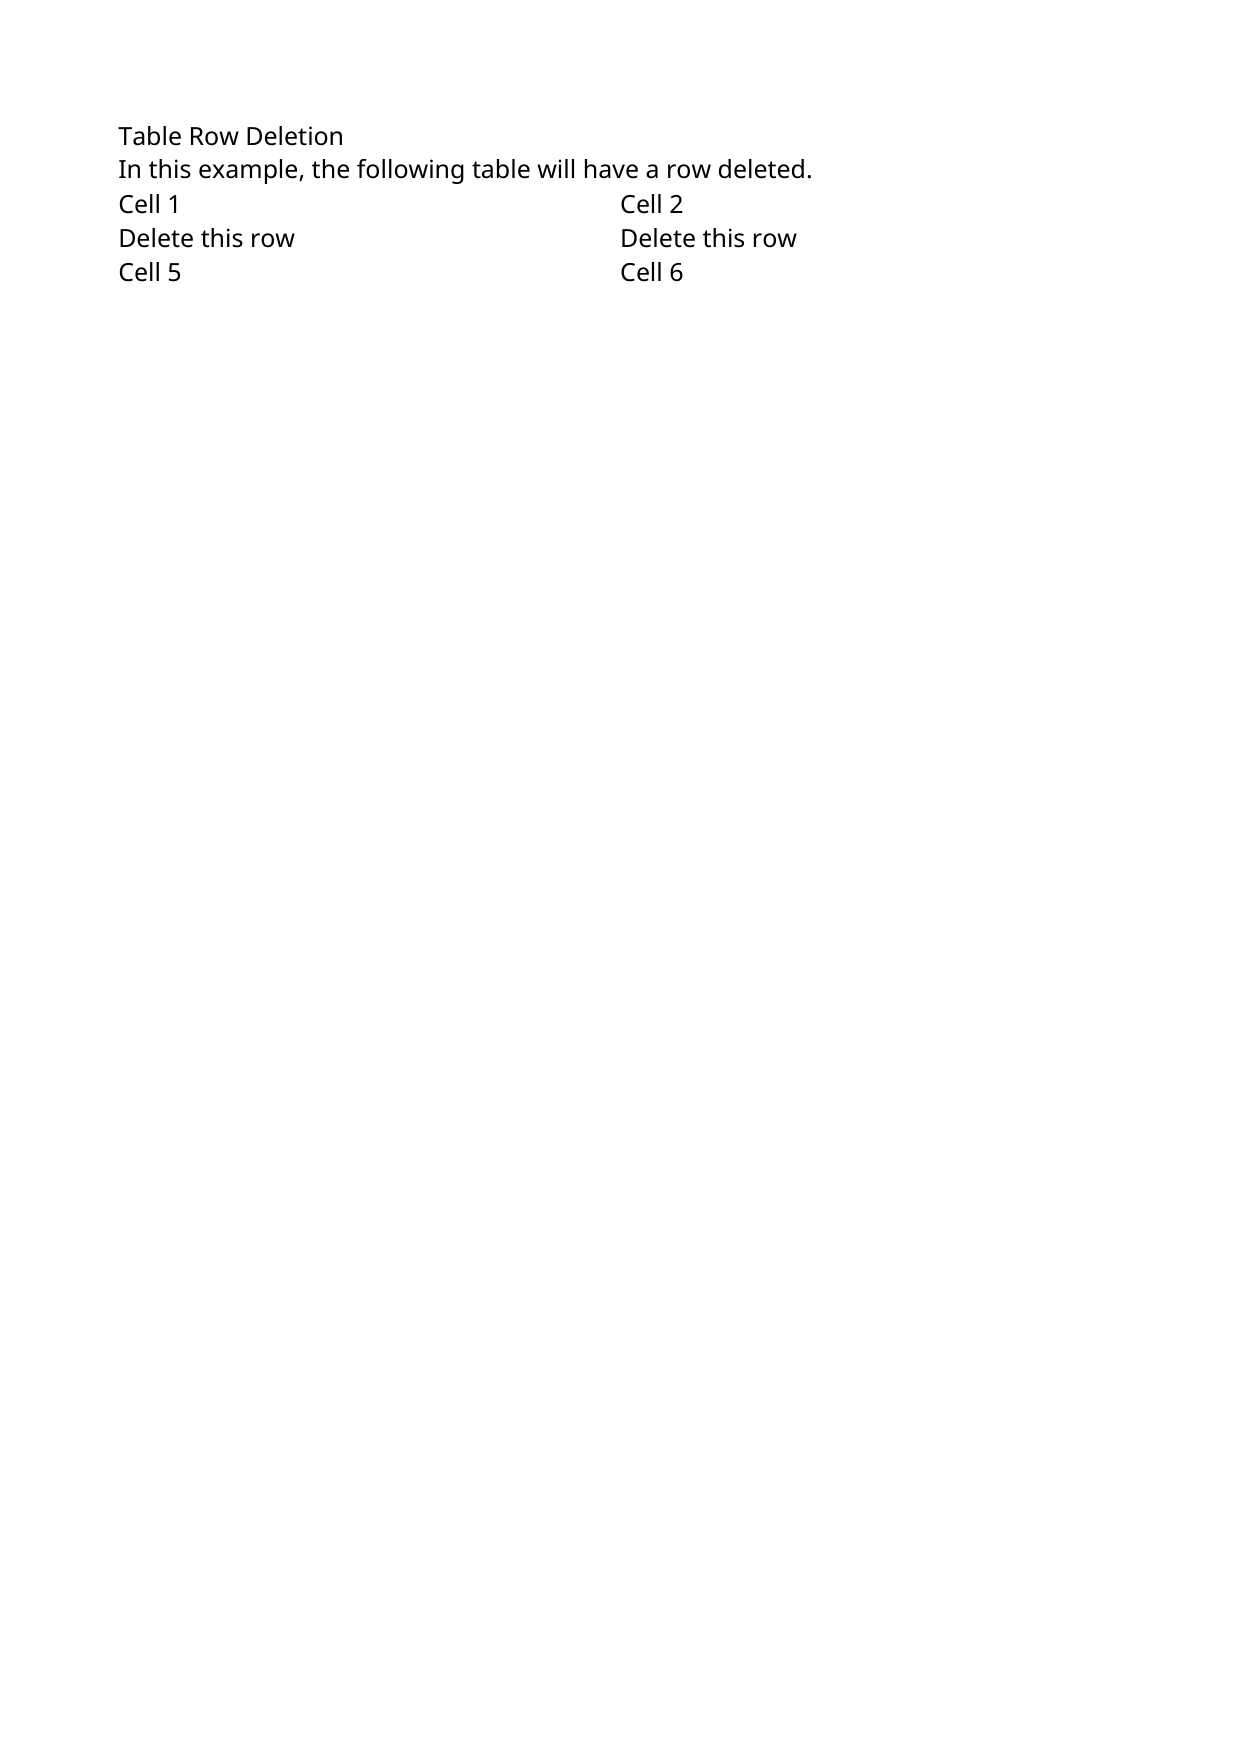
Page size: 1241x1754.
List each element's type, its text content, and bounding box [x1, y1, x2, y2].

table_header Cell 2 [620, 186, 1122, 220]
table_cell Cell 5 [118, 254, 620, 288]
table_cell Cell 6 [620, 254, 1122, 288]
subtitle Table Row Deletion [118, 118, 1122, 152]
table_header Cell 1 [118, 186, 620, 220]
text In this example, the following table will have a row deleted. [118, 152, 1122, 186]
table_cell Delete this row [620, 220, 1122, 254]
table_cell Delete this row [118, 220, 620, 254]
